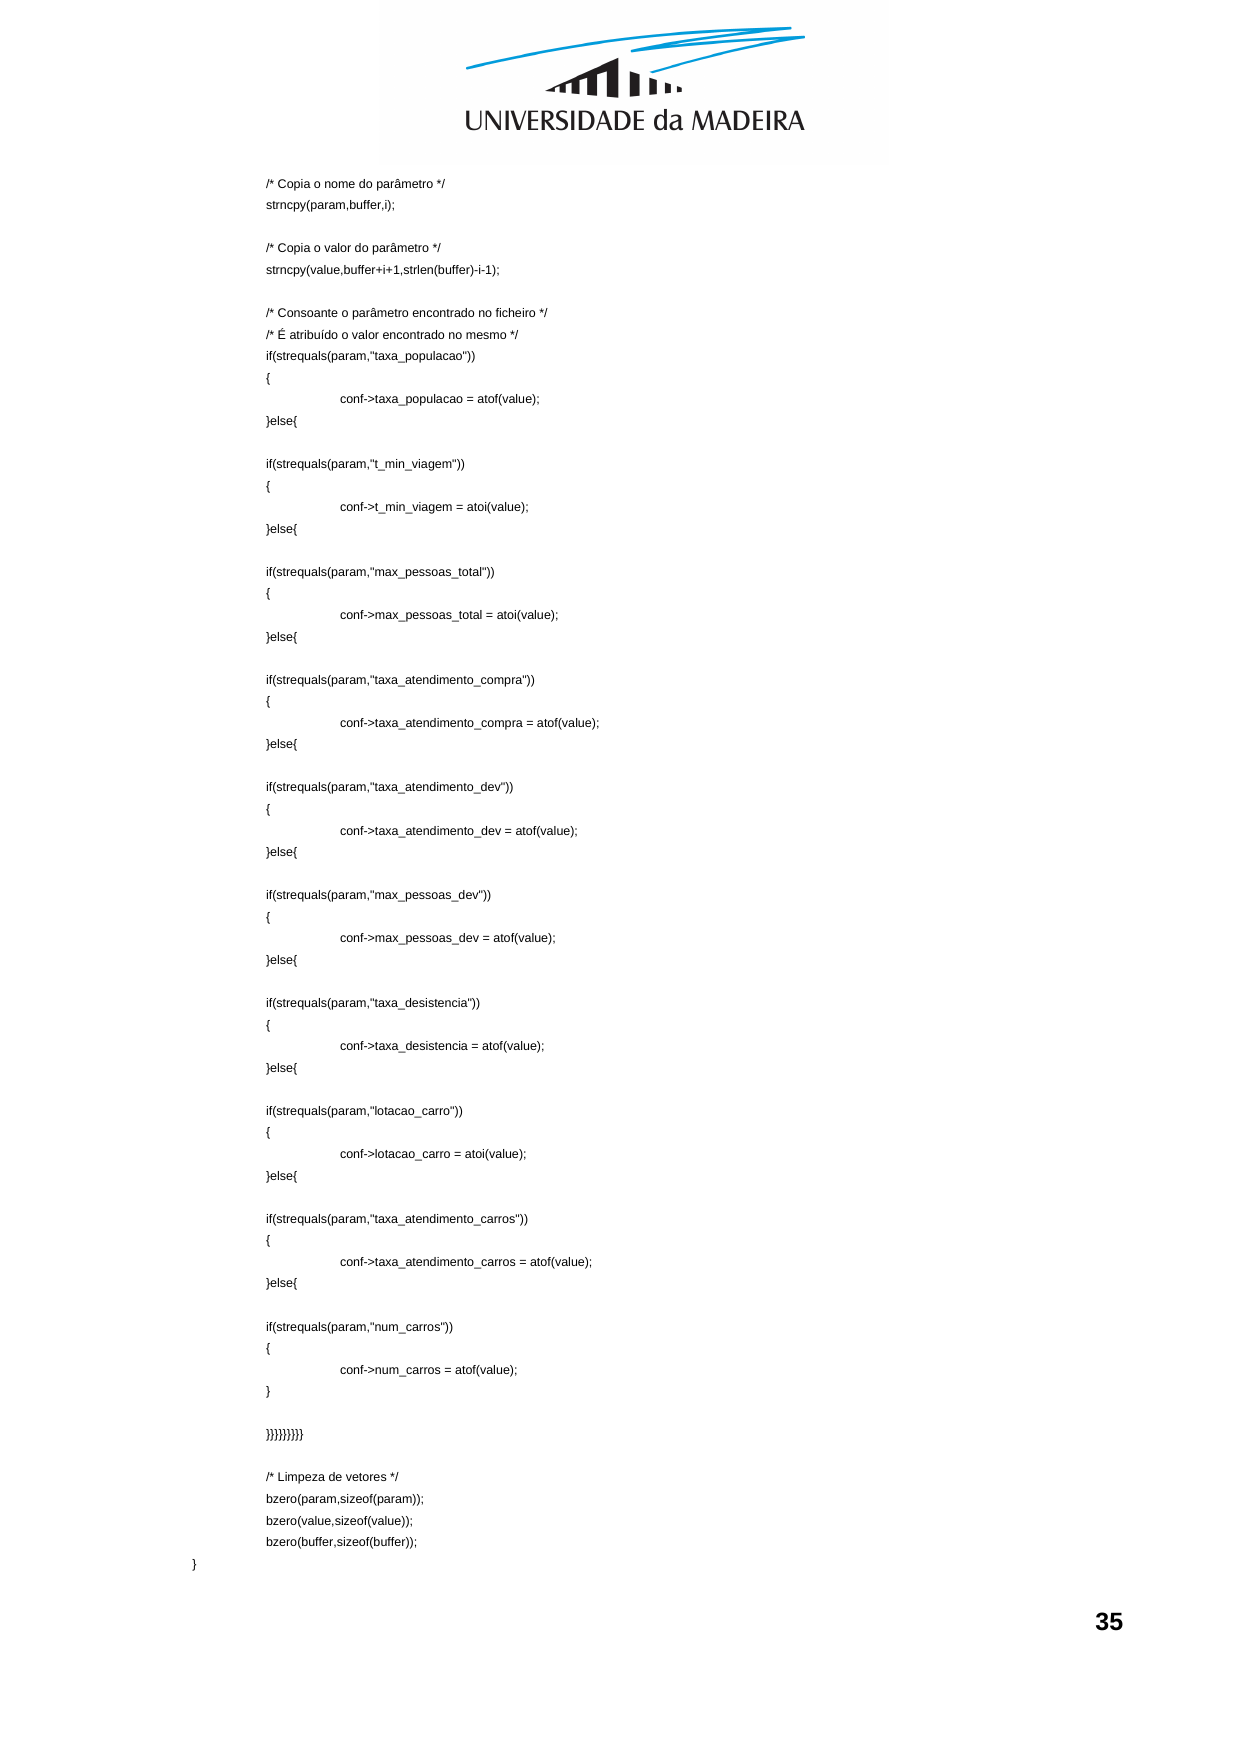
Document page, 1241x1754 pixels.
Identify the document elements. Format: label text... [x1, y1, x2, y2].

text { [118, 802, 1123, 816]
picture [379, 0, 889, 165]
text conf->taxa_atendimento_dev = atof(value); [118, 823, 1123, 838]
text }}}}}}}}} [118, 1427, 1123, 1441]
text conf->lotacao_carro = atoi(value); [118, 1147, 1123, 1161]
text if(strequals(param,"taxa_atendimento_compra")) [118, 672, 1123, 687]
text if(strequals(param,"max_pessoas_total")) [118, 564, 1123, 579]
text /* Copia o nome do parâmetro */ [118, 176, 1123, 191]
text } [118, 1384, 1123, 1398]
text /* É atribuído o valor encontrado no mesmo */ [118, 327, 1123, 342]
text }else{ [118, 737, 1123, 751]
text conf->taxa_atendimento_compra = atof(value); [118, 715, 1123, 730]
text } [118, 1556, 1123, 1571]
text bzero(value,sizeof(value)); [118, 1513, 1123, 1528]
text bzero(param,sizeof(param)); [118, 1492, 1123, 1506]
text bzero(buffer,sizeof(buffer)); [118, 1535, 1123, 1549]
text conf->num_carros = atof(value); [118, 1362, 1123, 1377]
text { [118, 694, 1123, 708]
text { [118, 1341, 1123, 1355]
text if(strequals(param,"max_pessoas_dev")) [118, 888, 1123, 902]
text strncpy(value,buffer+i+1,strlen(buffer)-i-1); [118, 263, 1123, 277]
text { [118, 909, 1123, 924]
text { [118, 1017, 1123, 1032]
text }else{ [118, 1276, 1123, 1290]
text }else{ [118, 413, 1123, 428]
text conf->taxa_desistencia = atof(value); [118, 1039, 1123, 1053]
text if(strequals(param,"t_min_viagem")) [118, 457, 1123, 471]
text }else{ [118, 629, 1123, 643]
text strncpy(param,buffer,i); [118, 198, 1123, 212]
text if(strequals(param,"taxa_populacao")) [118, 349, 1123, 363]
text conf->t_min_viagem = atoi(value); [118, 500, 1123, 514]
text }else{ [118, 521, 1123, 536]
text if(strequals(param,"taxa_atendimento_carros")) [118, 1211, 1123, 1226]
text conf->max_pessoas_dev = atof(value); [118, 931, 1123, 945]
text { [118, 1233, 1123, 1247]
text if(strequals(param,"taxa_desistencia")) [118, 996, 1123, 1010]
text if(strequals(param,"lotacao_carro")) [118, 1103, 1123, 1118]
text }else{ [118, 953, 1123, 967]
text /* Copia o valor do parâmetro */ [118, 241, 1123, 255]
text conf->taxa_atendimento_carros = atof(value); [118, 1254, 1123, 1269]
text /* Limpeza de vetores */ [118, 1470, 1123, 1484]
text if(strequals(param,"num_carros")) [118, 1319, 1123, 1333]
text }else{ [118, 1060, 1123, 1075]
text conf->max_pessoas_total = atoi(value); [118, 608, 1123, 622]
text }else{ [118, 1168, 1123, 1183]
text { [118, 370, 1123, 385]
text { [118, 586, 1123, 600]
text /* Consoante o parâmetro encontrado no ficheiro */ [118, 306, 1123, 320]
text conf->taxa_populacao = atof(value); [118, 392, 1123, 406]
text { [118, 1125, 1123, 1139]
text { [118, 478, 1123, 493]
text }else{ [118, 845, 1123, 859]
text if(strequals(param,"taxa_atendimento_dev")) [118, 780, 1123, 794]
